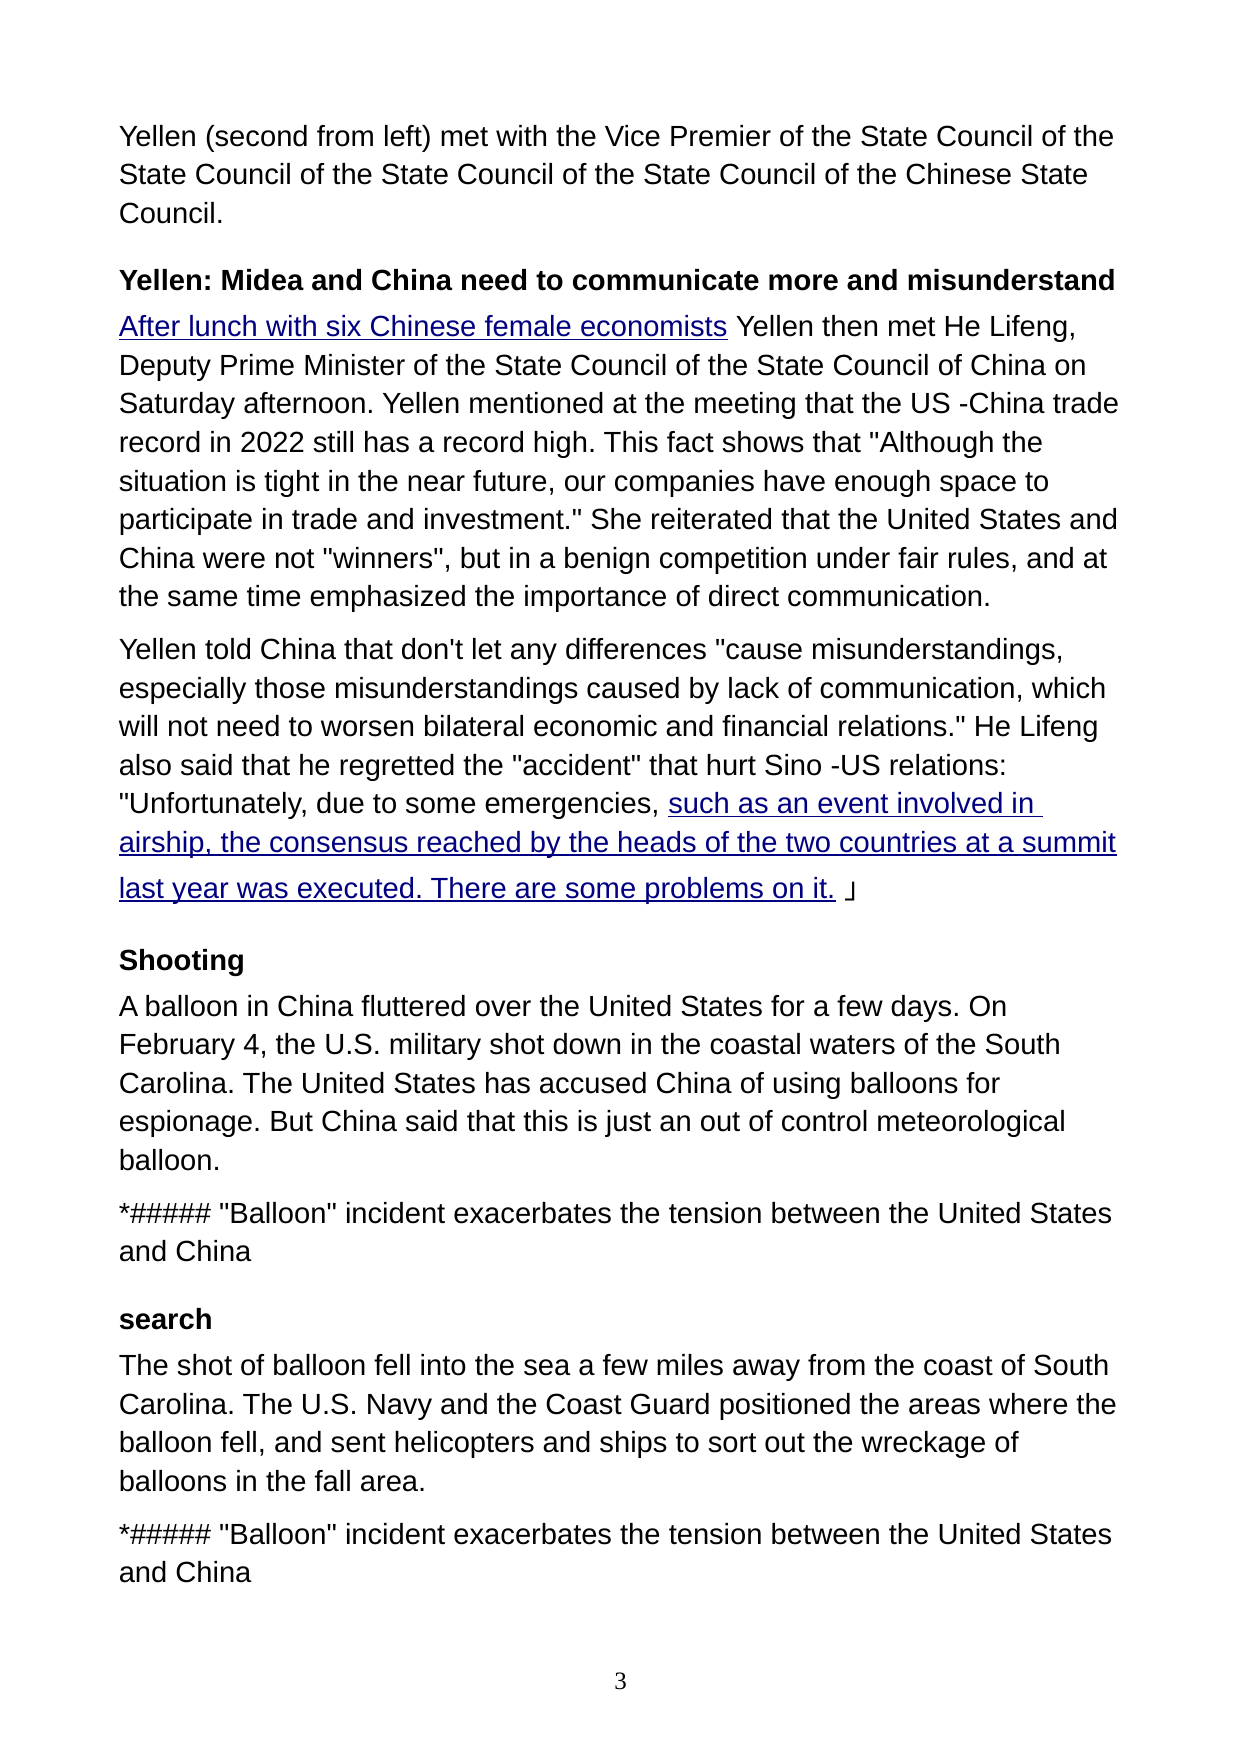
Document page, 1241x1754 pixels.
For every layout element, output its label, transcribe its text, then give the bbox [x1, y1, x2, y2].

text *##### "Balloon" incident exacerbates the tension between the United States and China [118, 1517, 1122, 1589]
text Yellen (second from left) met with the Vice Premier of the State Council of the State Council of the State Council of the State Council of the Chinese State Council. [118, 118, 1122, 229]
subtitle search [118, 1302, 1122, 1336]
text After lunch with six Chinese female economists Yellen then met He Lifeng, Deputy Prime Minister of the State Council of the State Council of China on Saturday afternoon. Yellen mentioned at the meeting that the US -China trade record in 2022 still has a record high. This fact shows that "Although the situation is tight in the near future, our companies have enough space to participate in trade and investment." She reiterated that the United States and China were not "winners", but in a benign competition under fair rules, and at the same time emphasized the importance of direct communication. [118, 309, 1122, 613]
text Yellen told China that don't let any differences "cause misunderstandings, especially those misunderstandings caused by lack of communication, which will not need to worsen bilateral economic and financial relations." He Lifeng also said that he regretted the "accident" that hurt Sino -US relations: "Unfortunately, due to some emergencies, such as an event involved in airship, the consensus reached by the heads of the two countries at a summit last year was executed. There are some problems on it. 」 [118, 632, 1122, 907]
text *##### "Balloon" incident exacerbates the tension between the United States and China [118, 1196, 1122, 1268]
text The shot of balloon fell into the sea a few miles away from the coast of South Carolina. The U.S. Navy and the Coast Guard positioned the areas where the balloon fell, and sent helicopters and ships to sort out the wreckage of balloons in the fall area. [118, 1348, 1122, 1497]
subtitle Shooting [118, 942, 1122, 976]
text A balloon in China fluttered over the United States for a few days. On February 4, the U.S. military shot down in the coastal waters of the South Carolina. The United States has accused China of using balloons for espionage. But China said that this is just an out of control meteorological balloon. [118, 988, 1122, 1176]
subtitle Yellen: Midea and China need to communicate more and misunderstand [118, 263, 1122, 297]
